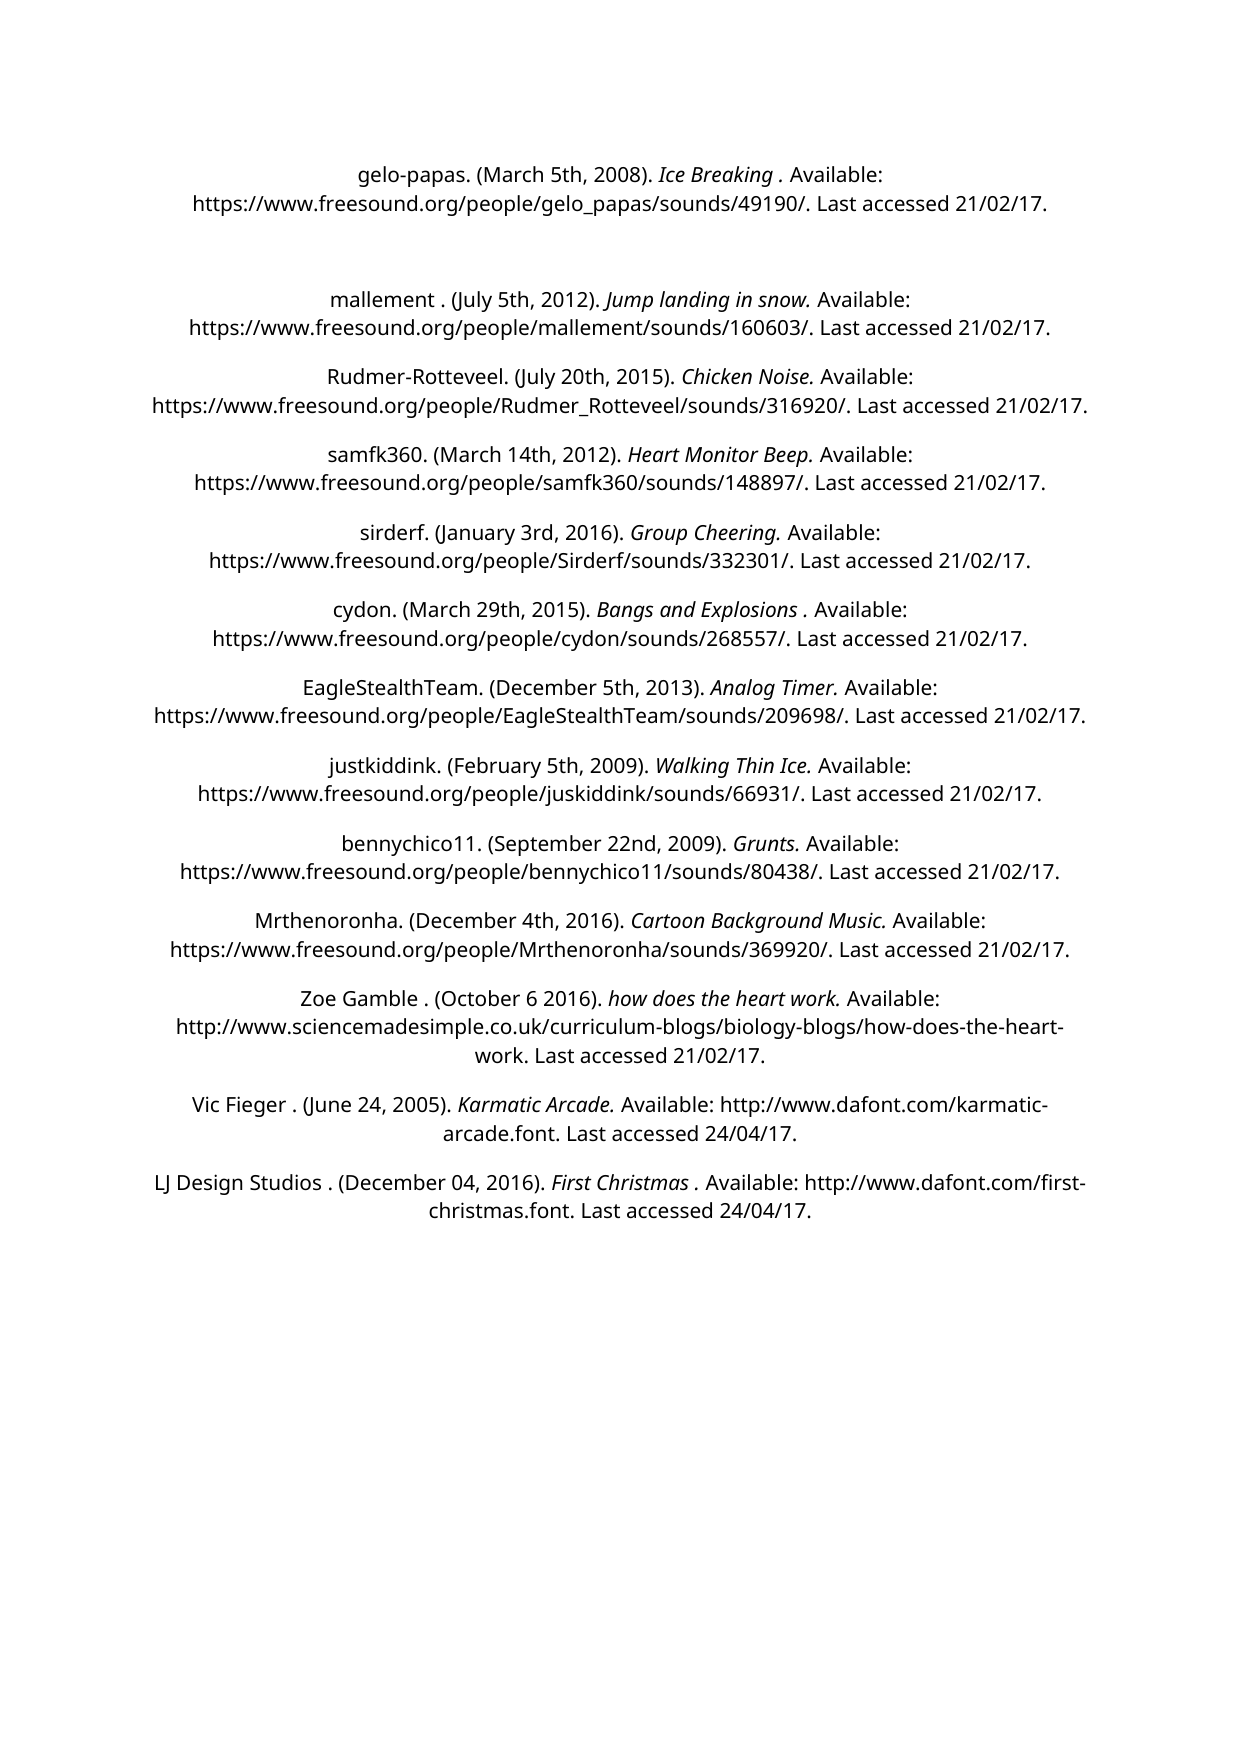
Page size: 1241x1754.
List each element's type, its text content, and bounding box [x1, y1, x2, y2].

text justkiddink. (February 5th, 2009). Walking Thin Ice. Available: https://www.freesound.org/people/juskiddink/sounds/66931/. Last accessed 21/02/17. [150, 751, 1090, 808]
text mallement . (July 5th, 2012). Jump landing in snow. Available: https://www.freesound.org/people/mallement/sounds/160603/. Last accessed 21/02/17. [150, 285, 1090, 342]
text samfk360. (March 14th, 2012). Heart Monitor Beep. Available: https://www.freesound.org/people/samfk360/sounds/148897/. Last accessed 21/02/17. [150, 440, 1090, 497]
text EagleStealthTeam. (December 5th, 2013). Analog Timer. Available: https://www.freesound.org/people/EagleStealthTeam/sounds/209698/. Last accessed 21/02/17. [150, 673, 1090, 730]
text cydon. (March 29th, 2015). Bangs and Explosions . Available: https://www.freesound.org/people/cydon/sounds/268557/. Last accessed 21/02/17. [150, 596, 1090, 652]
text Vic Fieger . (June 24, 2005). Karmatic Arcade. Available: http://www.dafont.com/karmatic-arcade.font. Last accessed 24/04/17. [150, 1090, 1090, 1147]
text Rudmer-Rotteveel. (July 20th, 2015). Chicken Noise. Available: https://www.freesound.org/people/Rudmer_Rotteveel/sounds/316920/. Last accessed 21/02/17. [150, 362, 1090, 419]
text Zoe Gamble . (October 6 2016). how does the heart work. Available: http://www.sciencemadesimple.co.uk/curriculum-blogs/biology-blogs/how-does-the-heart-work. Last accessed 21/02/17. [150, 984, 1090, 1069]
text gelo-papas. (March 5th, 2008). Ice Breaking . Available: https://www.freesound.org/people/gelo_papas/sounds/49190/. Last accessed 21/02/17. [150, 160, 1090, 217]
text Mrthenoronha. (December 4th, 2016). Cartoon Background Music. Available: https://www.freesound.org/people/Mrthenoronha/sounds/369920/. Last accessed 21/02/17. [150, 906, 1090, 963]
text sirderf. (January 3rd, 2016). Group Cheering. Available: https://www.freesound.org/people/Sirderf/sounds/332301/. Last accessed 21/02/17. [150, 518, 1090, 575]
text bennychico11. (September 22nd, 2009). Grunts. Available: https://www.freesound.org/people/bennychico11/sounds/80438/. Last accessed 21/02/17. [150, 829, 1090, 886]
text LJ Design Studios . (December 04, 2016). First Christmas . Available: http://www.dafont.com/first-christmas.font. Last accessed 24/04/17. [150, 1168, 1090, 1225]
